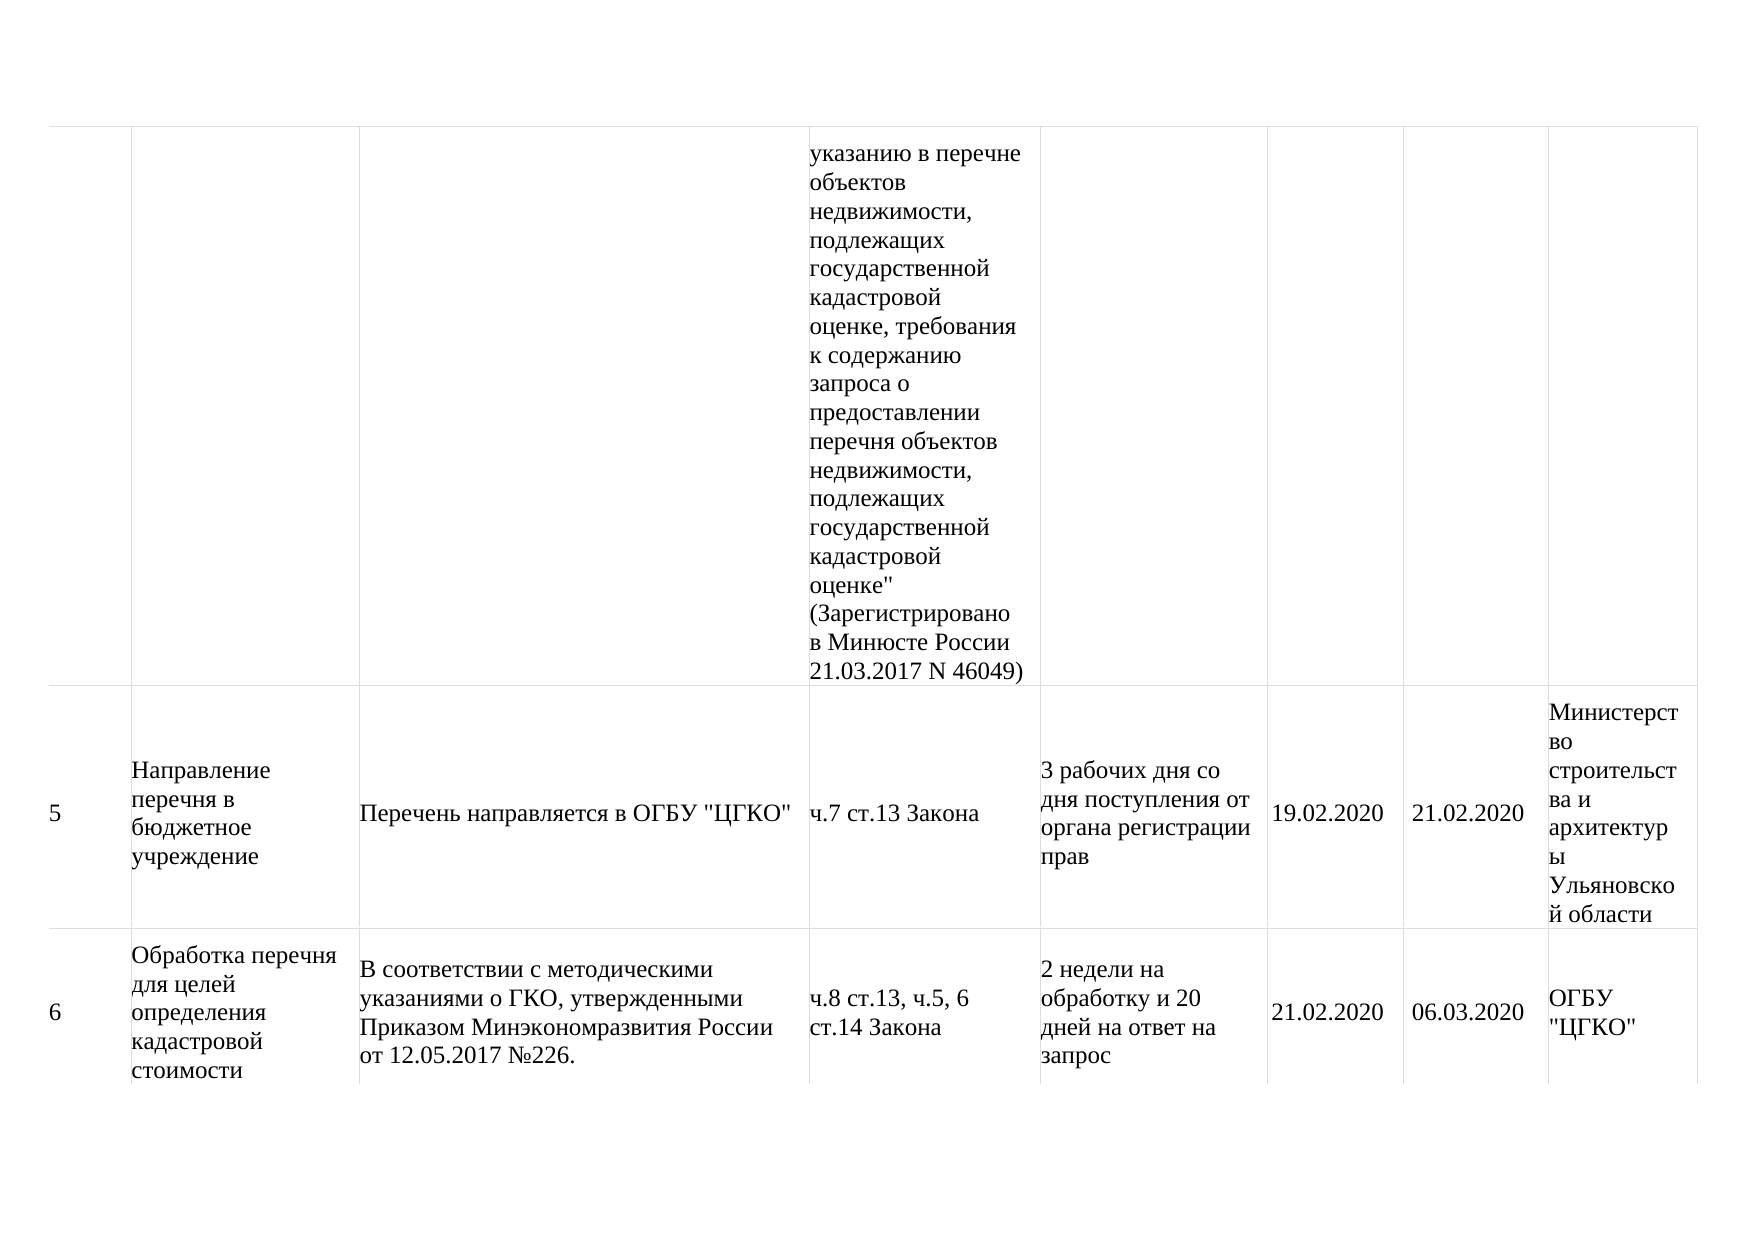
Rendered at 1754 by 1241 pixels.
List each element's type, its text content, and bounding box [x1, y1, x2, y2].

table_cell [1549, 127, 1697, 685]
table_cell [1404, 127, 1548, 685]
table_cell Направление перечня в бюджетное учреждение [132, 686, 359, 927]
table_cell ч.7 ст.13 Закона [810, 686, 1040, 927]
table_cell 21.02.2020 [1268, 929, 1403, 1084]
table_header [359, 118, 809, 126]
table_cell 3 рабочих дня со дня поступления от органа регистрации прав [1041, 686, 1267, 927]
table_header [49, 118, 131, 126]
table_cell 6 [49, 929, 131, 1084]
table_cell [132, 127, 359, 685]
table_header [1403, 118, 1548, 126]
table_header [1041, 118, 1267, 126]
table_cell [360, 127, 809, 685]
table_header [1267, 118, 1403, 126]
table_cell указанию в перечне объектов недвижимости, подлежащих государственной кадастровой оценке, требования к содержанию запроса о предоставлении перечня объектов недвижимости, подлежащих государственной кадастровой оценке" (Зарегистрировано в Минюсте России 21.03.2017 N 46049) [810, 127, 1040, 685]
table_cell В соответствии с методическими указаниями о ГКО, утвержденными Приказом Минэкономразвития России от 12.05.2017 №226. [360, 929, 809, 1084]
table_cell Перечень направляется в ОГБУ "ЦГКО" [360, 686, 809, 927]
table_cell 21.02.2020 [1404, 686, 1548, 927]
table_header [131, 118, 359, 126]
table_cell Обработка перечня для целей определения кадастровой стоимости [132, 929, 359, 1084]
table_cell Министерство строительства и архитектуры Ульяновской области [1549, 686, 1697, 927]
table_cell 06.03.2020 [1404, 929, 1548, 1084]
table_cell ОГБУ "ЦГКО" [1549, 929, 1697, 1084]
table_cell 19.02.2020 [1268, 686, 1403, 927]
table_header [809, 118, 1041, 126]
table_cell 5 [49, 686, 131, 927]
table_header [1549, 118, 1697, 126]
table_cell ч.8 ст.13, ч.5, 6 ст.14 Закона [810, 929, 1040, 1084]
table_cell [49, 127, 131, 685]
table_cell 2 недели на обработку и 20 дней на ответ на запрос [1041, 929, 1267, 1084]
table_cell [1268, 127, 1403, 685]
table_cell [1041, 127, 1267, 685]
